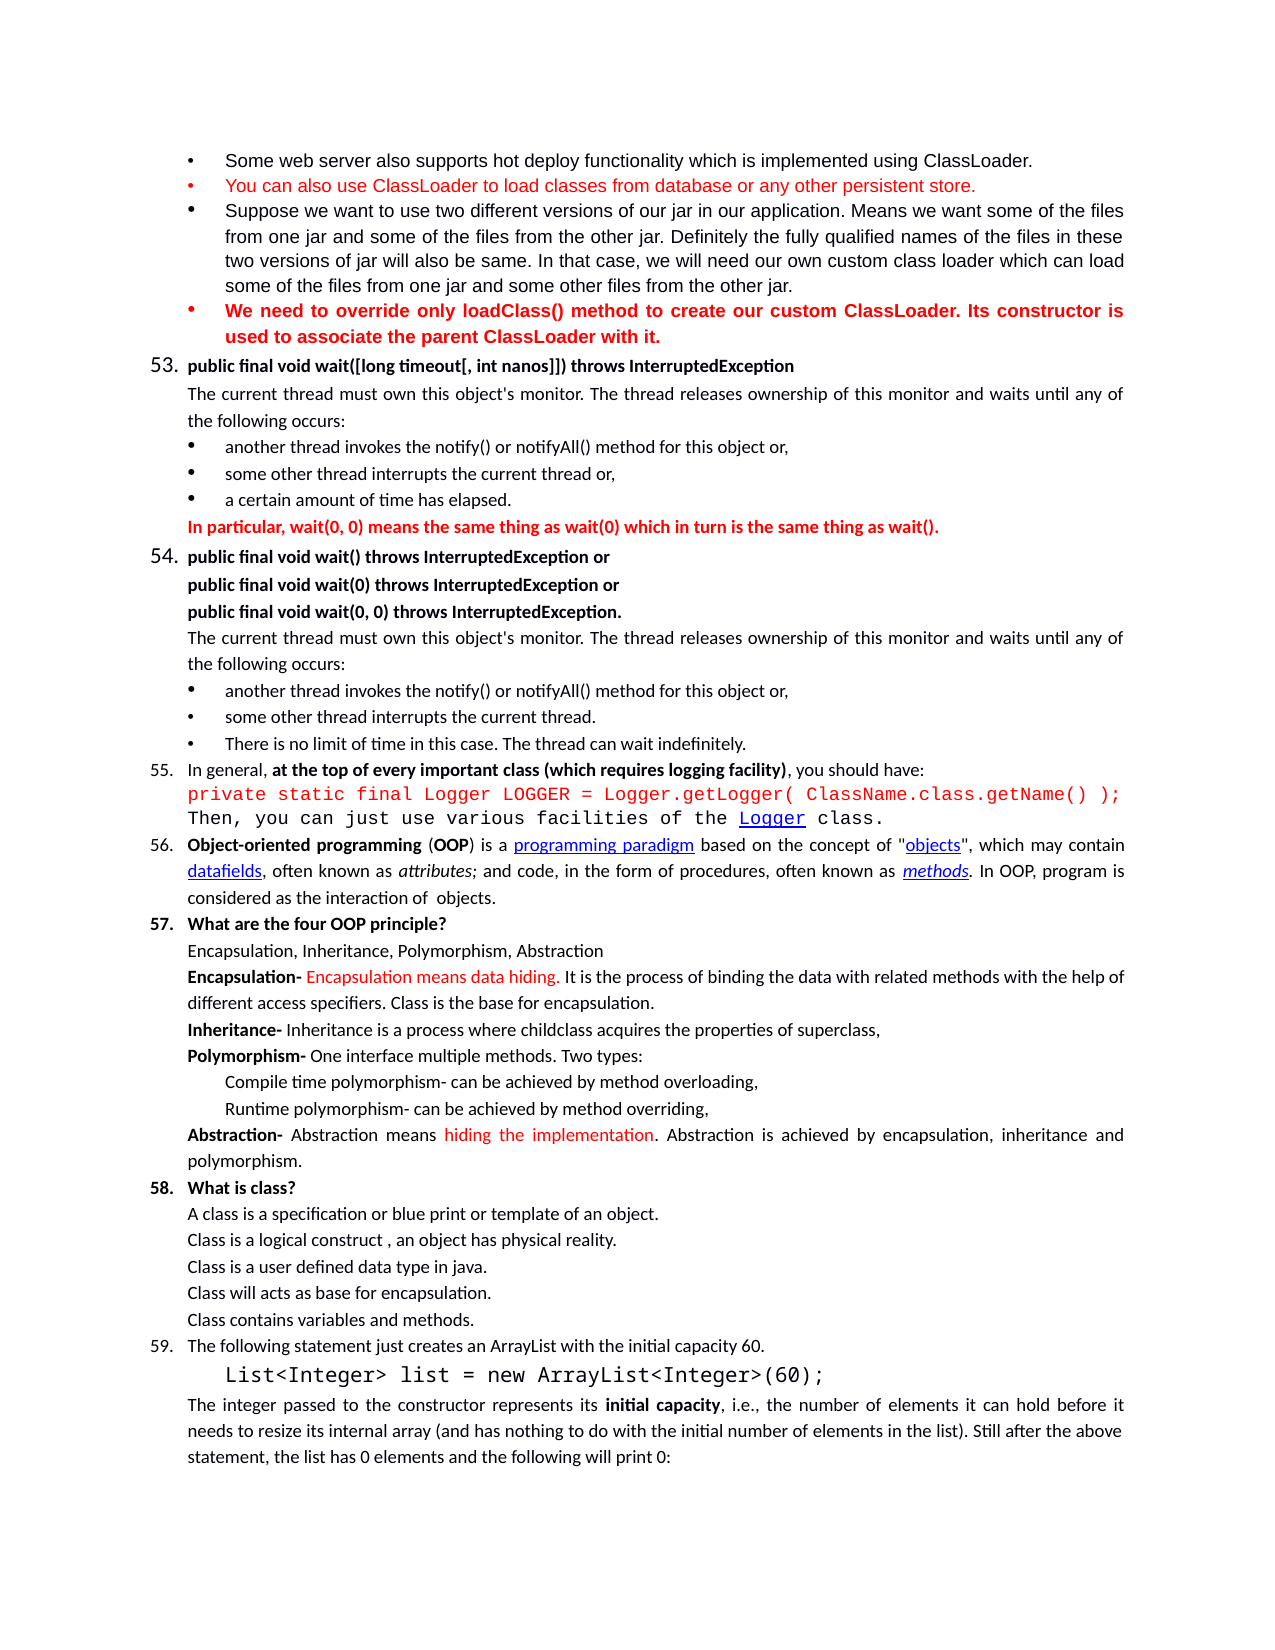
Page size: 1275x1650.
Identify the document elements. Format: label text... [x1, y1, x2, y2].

list Class is a logical construct , an object has physical reality. [150, 1229, 1125, 1252]
list The following statement just creates an ArrayList with the initial capacity 60. [150, 1334, 1125, 1357]
list Class contains variables and methods. [150, 1308, 1125, 1331]
list You can also use ClassLoader to load classes from database or any other persistent store. [187, 175, 1125, 197]
list some other thread interrupts the current thread or, [187, 462, 1125, 485]
list What are the four OOP principle? [150, 912, 1125, 935]
list There is no limit of time in this case. The thread can wait indefinitely. [187, 732, 1125, 755]
list Abstraction- Abstraction means hiding the implementation. Abstraction is achieved by encapsulation, inheritance and polymorphism. [150, 1123, 1125, 1172]
list private static final Logger LOGGER = Logger.getLogger( ClassName.class.getName() ); [150, 784, 1125, 806]
list In general, at the top of every important class (which requires logging facility), you should have: [150, 758, 1125, 781]
list Polymorphism- One interface multiple methods. Two types: [150, 1044, 1125, 1067]
list In particular, wait(0, 0) means the same thing as wait(0) which in turn is the same thing as wait(). [150, 515, 1125, 538]
list another thread invokes the notify() or notifyAll() method for this object or, [187, 435, 1125, 458]
list Encapsulation- Encapsulation means data hiding. It is the process of binding the data with related methods with the help of different access specifiers. Class is the base for encapsulation. [150, 965, 1125, 1014]
list some other thread interrupts the current thread. [187, 706, 1125, 728]
list Class is a user defined data type in java. [150, 1255, 1125, 1278]
list Class will acts as base for encapsulation. [150, 1281, 1125, 1304]
list Object-oriented programming (OOP) is a programming paradigm based on the concept of "objects", which may contain datafields, often known as attributes; and code, in the form of procedures, often known as methods. In OOP, program is considered as the interaction of objects. [150, 833, 1125, 909]
list What is class? [150, 1176, 1125, 1199]
list Then, you can just use various facilities of the Logger class. [150, 809, 1125, 830]
list public final void wait(0, 0) throws InterruptedException. [150, 600, 1125, 623]
list Some web server also supports hot deploy functionality which is implemented using ClassLoader. [187, 150, 1125, 172]
list Compile time polymorphism- can be achieved by method overloading, [187, 1071, 1125, 1093]
list Encapsulation, Inheritance, Polymorphism, Abstraction [150, 939, 1125, 962]
list The current thread must own this object's monitor. The thread releases ownership of this monitor and waits until any of the following occurs: [150, 383, 1125, 432]
list List<Integer> list = new ArrayList<Integer>(60); [187, 1360, 1125, 1389]
list A class is a specification or blue print or template of an object. [150, 1202, 1125, 1225]
list The current thread must own this object's monitor. The thread releases ownership of this monitor and waits until any of the following occurs: [150, 626, 1125, 676]
list public final void wait([long timeout[, int nanos]]) throws InterruptedException [150, 350, 1125, 378]
list a certain amount of time has elapsed. [187, 488, 1125, 512]
list Runtime polymorphism- can be achieved by method overriding, [187, 1097, 1125, 1120]
list We need to override only loadClass() method to create our custom ClassLoader. Its constructor is used to associate the parent ClassLoader with it. [187, 300, 1125, 347]
list another thread invokes the notify() or notifyAll() method for this object or, [187, 679, 1125, 702]
list Suppose we want to use two different versions of our jar in our application. Means we want some of the files from one jar and some of the files from the other jar. Definitely the fully qualified names of the files in these two versions of jar will also be same. In that case, we will need our own custom class loader which can load some of the files from one jar and some other files from the other jar. [187, 200, 1125, 297]
list The integer passed to the constructor represents its initial capacity, i.e., the number of elements it can hold before it needs to resize its internal array (and has nothing to do with the initial number of elements in the list). Still after the above statement, the list has 0 elements and the following will print 0: [150, 1393, 1125, 1469]
list public final void wait(0) throws InterruptedException or [150, 573, 1125, 596]
list public final void wait() throws InterruptedException or [150, 541, 1125, 569]
list Inheritance- Inheritance is a process where childclass acquires the properties of superclass, [150, 1018, 1125, 1041]
